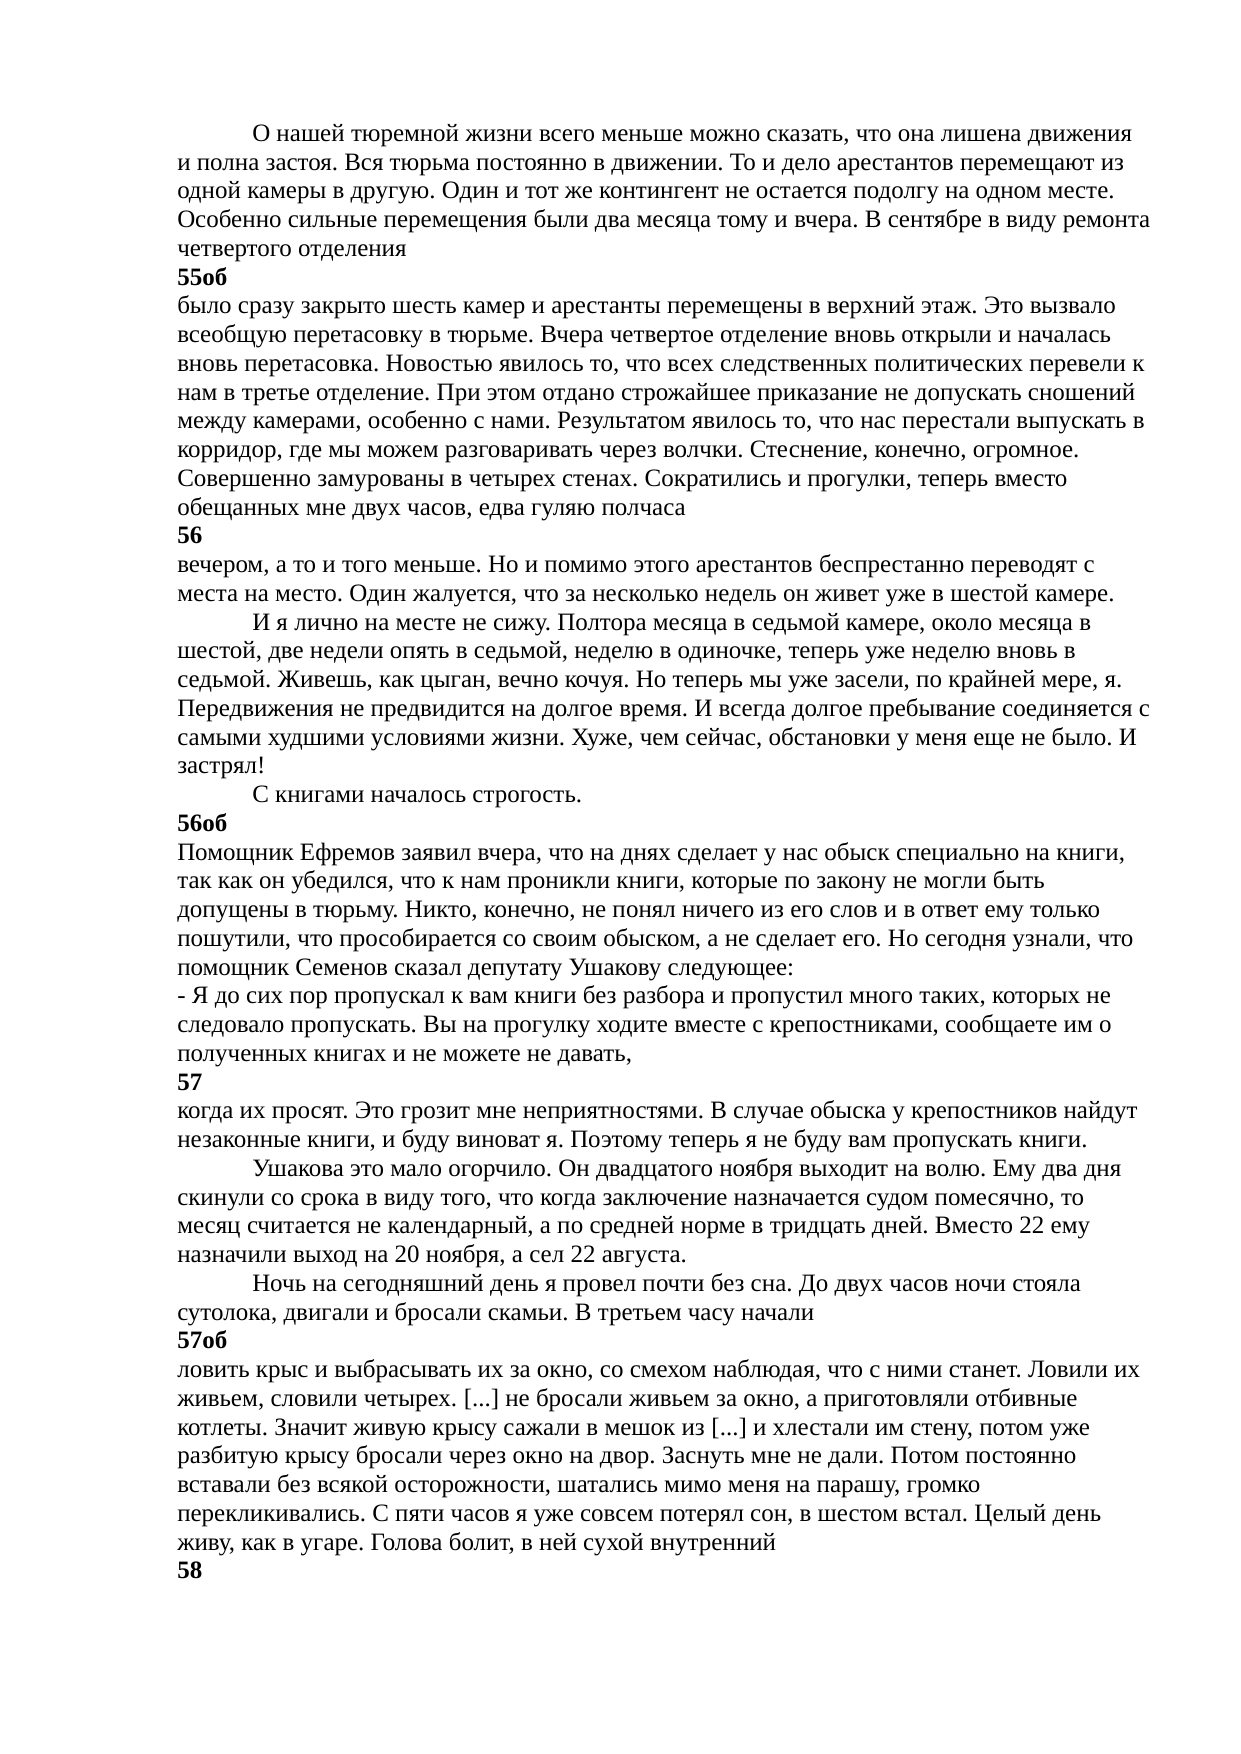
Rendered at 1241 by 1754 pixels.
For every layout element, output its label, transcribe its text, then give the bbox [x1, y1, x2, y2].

text 55об [177, 262, 1152, 291]
text О нашей тюремной жизни всего меньше можно сказать, что она лишена движения и полна застоя. Вся тюрьма постоянно в движении. То и дело арестантов перемещают из одной камеры в другую. Один и тот же контингент не остается подолгу на одном месте. Особенно сильные перемещения были два месяца тому и вчера. В сентябре в виду ремонта четвертого отделения [177, 118, 1152, 262]
text 56 [177, 521, 1152, 549]
text С книгами началось строгость. [177, 779, 1152, 808]
text вечером, а то и того меньше. Но и помимо этого арестантов беспрестанно переводят с места на место. Один жалуется, что за несколько недель он живет уже в шестой камере. [177, 549, 1152, 607]
text Ночь на сегодняшний день я провел почти без сна. До двух часов ночи стояла сутолока, двигали и бросали скамьи. В третьем часу начали [177, 1268, 1152, 1326]
text 57об [177, 1326, 1152, 1354]
text когда их просят. Это грозит мне неприятностями. В случае обыска у крепостников найдут незаконные книги, и буду виноват я. Поэтому теперь я не буду вам пропускать книги. [177, 1096, 1152, 1153]
text И я лично на месте не сижу. Полтора месяца в седьмой камере, около месяца в шестой, две недели опять в седьмой, неделю в одиночке, теперь уже неделю вновь в седьмой. Живешь, как цыган, вечно кочуя. Но теперь мы уже засели, по крайней мере, я. Передвижения не предвидится на долгое время. И всегда долгое пребывание соединяется с самыми худшими условиями жизни. Хуже, чем сейчас, обстановки у меня еще не было. И застрял! [177, 607, 1152, 779]
text ловить крыс и выбрасывать их за окно, со смехом наблюдая, что с ними станет. Ловили их живьем, словили четырех. [...] не бросали живьем за окно, а приготовляли отбивные котлеты. Значит живую крысу сажали в мешок из [...] и хлестали им стену, потом уже разбитую крысу бросали через окно на двор. Заснуть мне не дали. Потом постоянно вставали без всякой осторожности, шатались мимо меня на парашу, громко перекликивались. С пяти часов я уже совсем потерял сон, в шестом встал. Целый день живу, как в угаре. Голова болит, в ней сухой внутренний [177, 1354, 1152, 1556]
text 58 [177, 1556, 1152, 1584]
text Ушакова это мало огорчило. Он двадцатого ноября выходит на волю. Ему два дня скинули со срока в виду того, что когда заключение назначается судом помесячно, то месяц считается не календарный, а по средней норме в тридцать дней. Вместо 22 ему назначили выход на 20 ноября, а сел 22 августа. [177, 1153, 1152, 1268]
text - Я до сих пор пропускал к вам книги без разбора и пропустил много таких, которых не следовало пропускать. Вы на прогулку ходите вместе с крепостниками, сообщаете им о полученных книгах и не можете не давать, [177, 981, 1152, 1067]
text было сразу закрыто шесть камер и арестанты перемещены в верхний этаж. Это вызвало всеобщую перетасовку в тюрьме. Вчера четвертое отделение вновь открыли и началась вновь перетасовка. Новостью явилось то, что всех следственных политических перевели к нам в третье отделение. При этом отдано строжайшее приказание не допускать сношений между камерами, особенно с нами. Результатом явилось то, что нас перестали выпускать в корридор, где мы можем разговаривать через волчки. Стеснение, конечно, огромное. Совершенно замурованы в четырех стенах. Сократились и прогулки, теперь вместо обещанных мне двух часов, едва гуляю полчаса [177, 291, 1152, 521]
text 57 [177, 1067, 1152, 1096]
text Помощник Ефремов заявил вчера, что на днях сделает у нас обыск специально на книги, так как он убедился, что к нам проникли книги, которые по закону не могли быть допущены в тюрьму. Никто, конечно, не понял ничего из его слов и в ответ ему только пошутили, что прособирается со своим обыском, а не сделает его. Но сегодня узнали, что помощник Семенов сказал депутату Ушакову следующее: [177, 837, 1152, 981]
text 56об [177, 808, 1152, 837]
